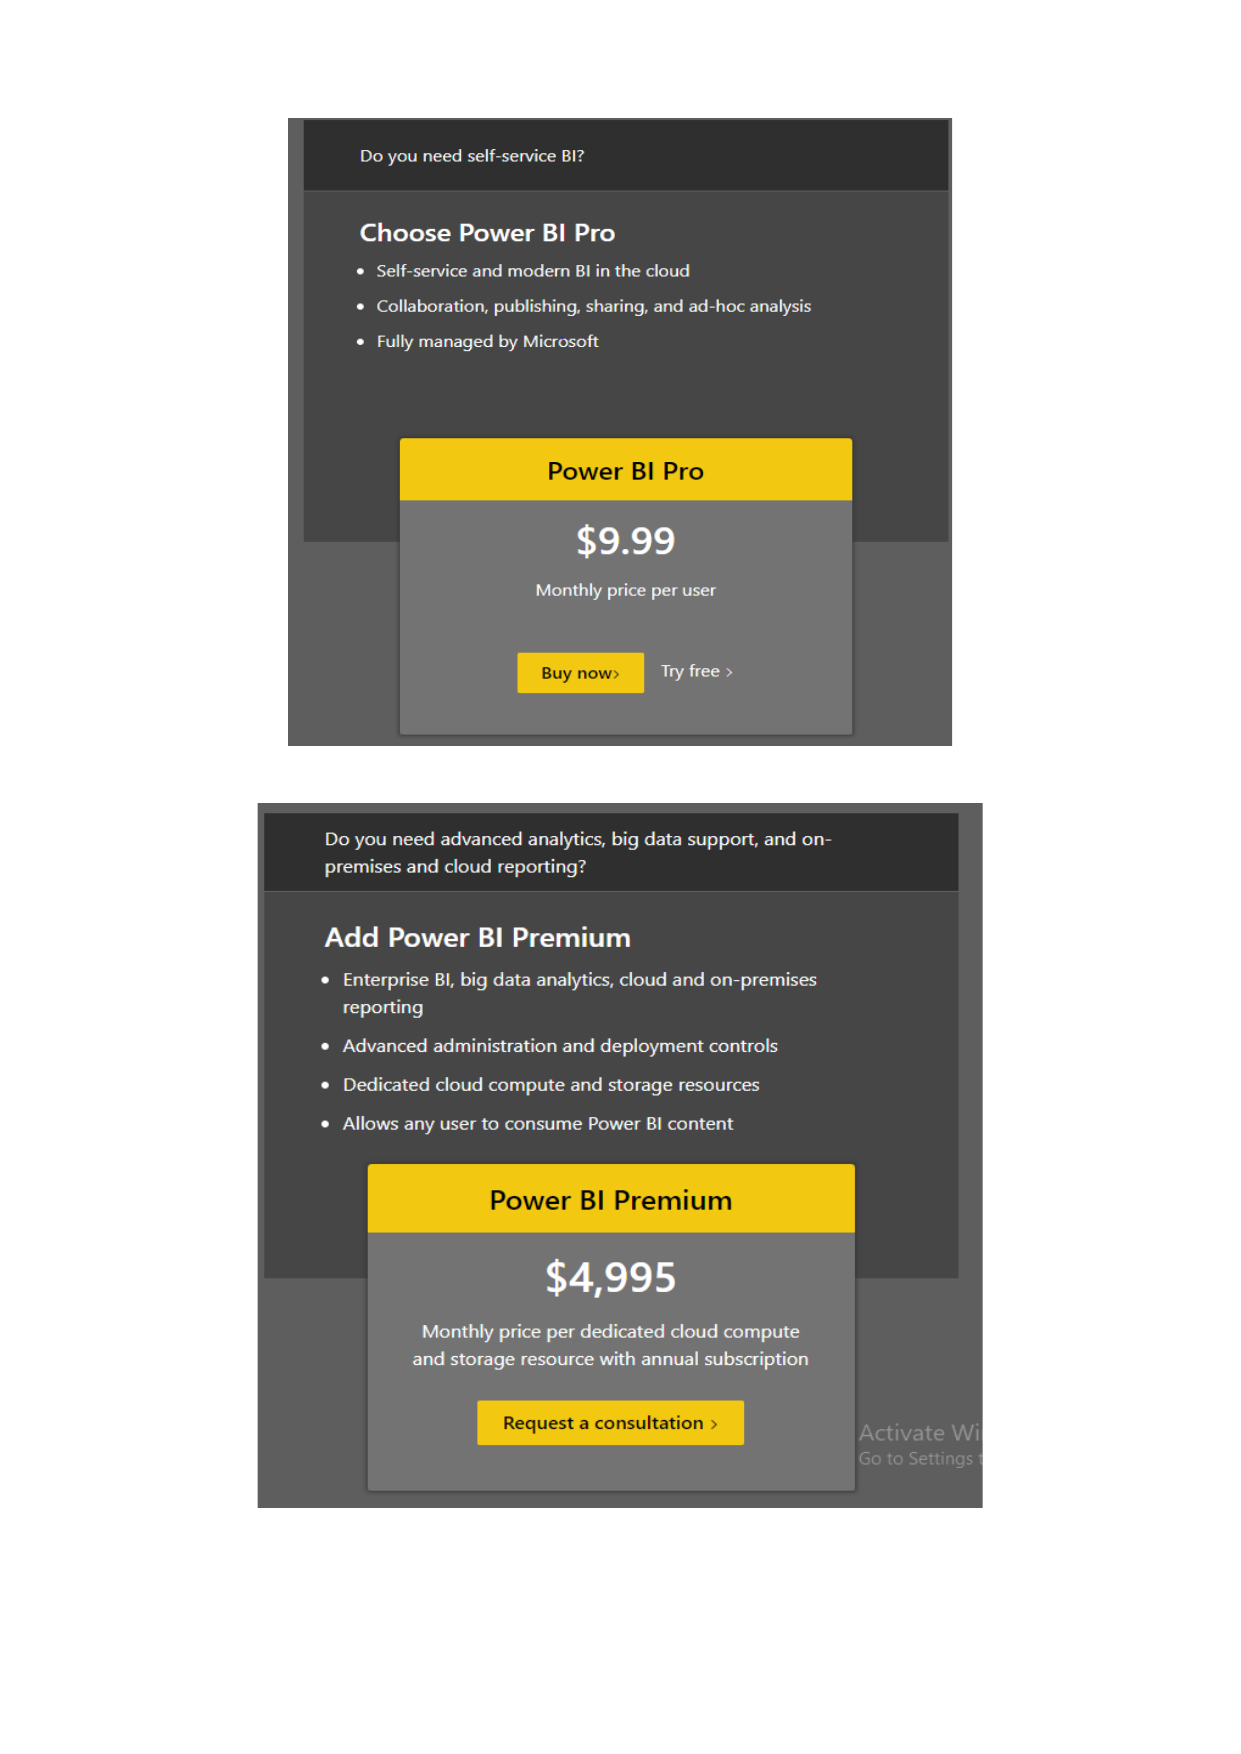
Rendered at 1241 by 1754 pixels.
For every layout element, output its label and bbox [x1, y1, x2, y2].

picture [288, 118, 953, 746]
picture [257, 803, 983, 1508]
